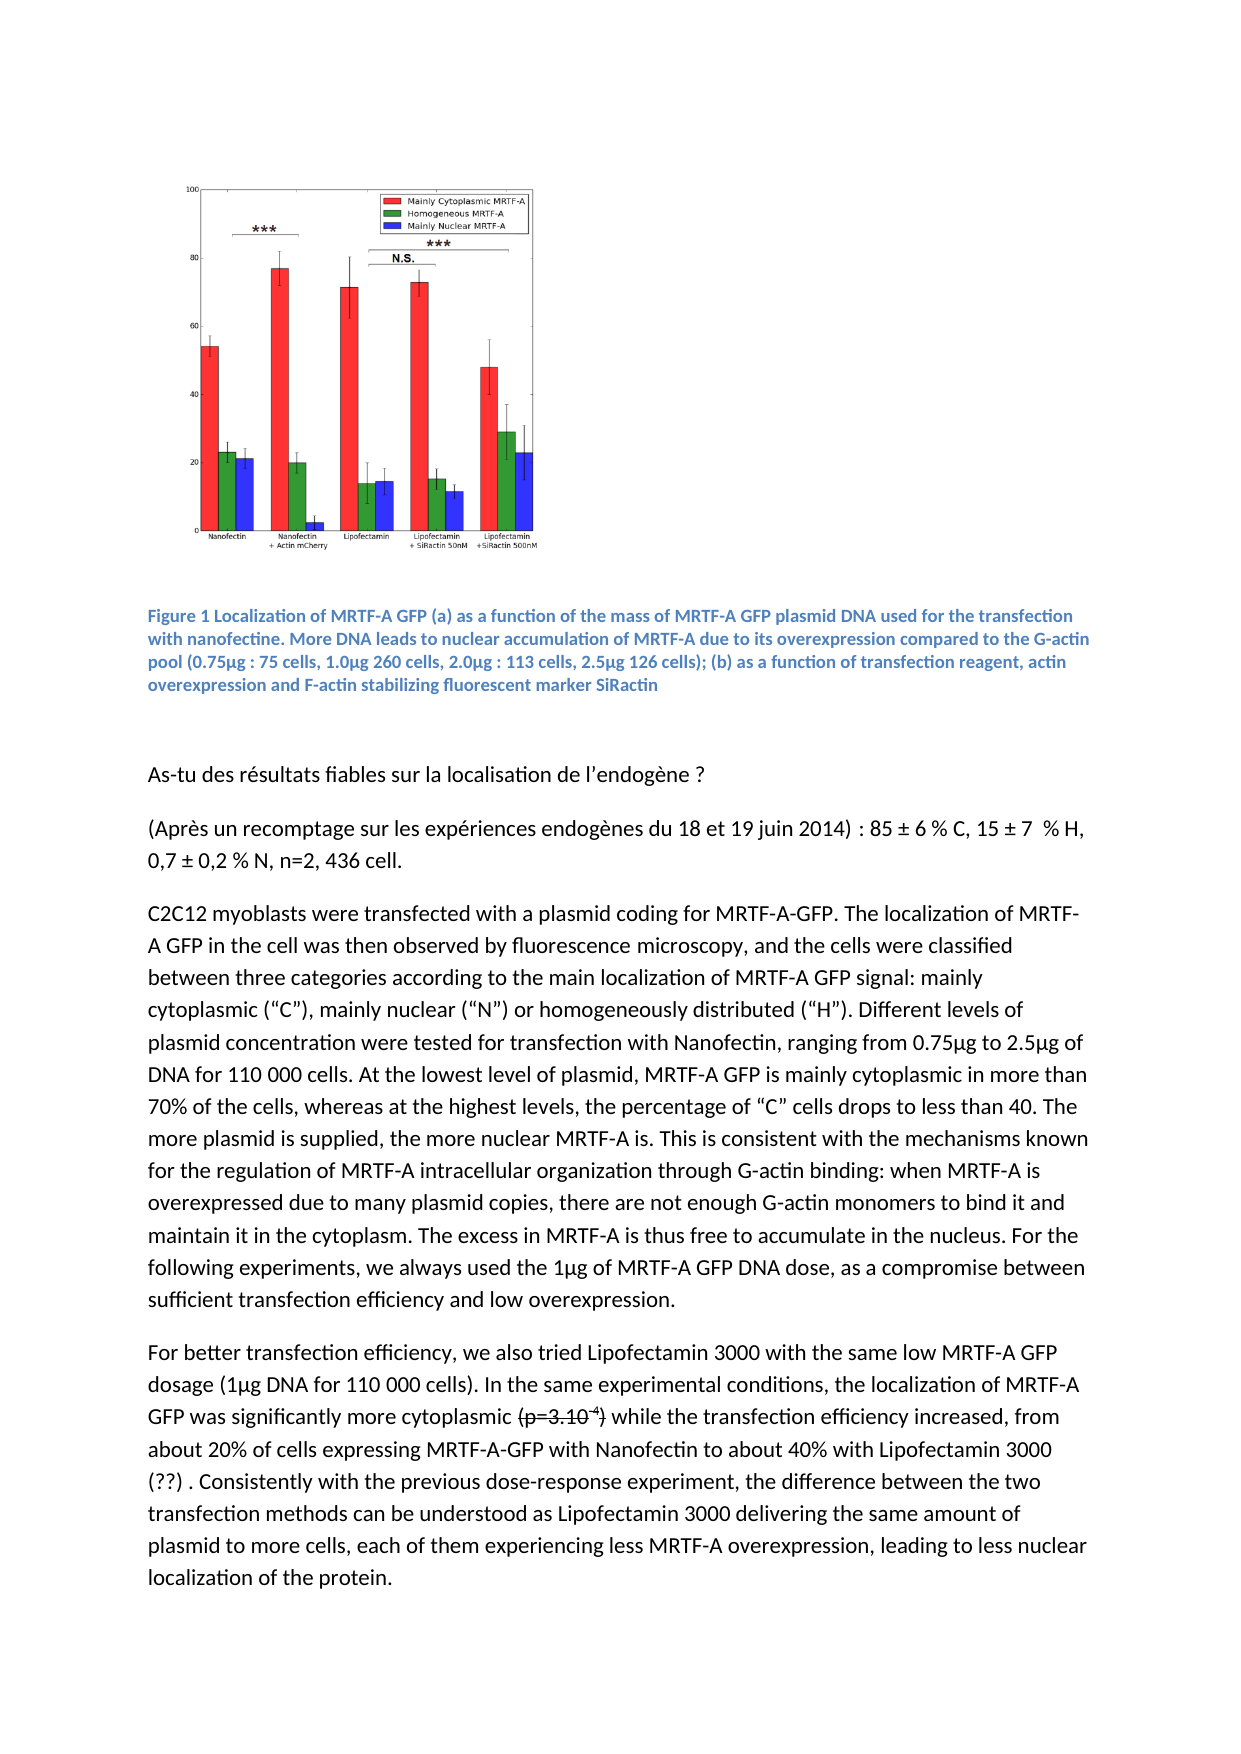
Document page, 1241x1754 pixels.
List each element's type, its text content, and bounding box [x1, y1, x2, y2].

text C2C12 myoblasts were transfected with a plasmid coding for MRTF-A-GFP. The localization of MRTF-A GFP in the cell was then observed by fluorescence microscopy, and the cells were classified between three categories according to the main localization of MRTF-A GFP signal: mainly cytoplasmic (“C”), mainly nuclear (“N”) or homogeneously distributed (“H”). Different levels of plasmid concentration were tested for transfection with Nanofectin, ranging from 0.75µg to 2.5µg of DNA for 110 000 cells. At the lowest level of plasmid, MRTF-A GFP is mainly cytoplasmic in more than 70% of the cells, whereas at the highest levels, the percentage of “C” cells drops to less than 40. The more plasmid is supplied, the more nuclear MRTF-A is. This is consistent with the mechanisms known for the regulation of MRTF-A intracellular organization through G-actin binding: when MRTF-A is overexpressed due to many plasmid copies, there are not enough G-actin monomers to bind it and maintain it in the cytoplasm. The excess in MRTF-A is thus free to accumulate in the nucleus. For the following experiments, we always used the 1µg of MRTF-A GFP DNA dose, as a compromise between sufficient transfection efficiency and low overexpression. [148, 899, 1093, 1313]
text As-tu des résultats fiables sur la localisation de l’endogène ? [148, 761, 1093, 789]
text (Après un recomptage sur les expériences endogènes du 18 et 19 juin 2014) : 85 ± 6 % C, 15 ± 7 % H, 0,7 ± 0,2 % N, n=2, 436 cell. [148, 814, 1093, 874]
text Figure 1 Localization of MRTF-A GFP (a) as a function of the mass of MRTF-A GFP plasmid DNA used for the transfection with nanofectine. More DNA leads to nuclear accumulation of MRTF-A due to its overexpression compared to the G-actin pool (0.75µg : 75 cells, 1.0µg 260 cells, 2.0µg : 113 cells, 2.5µg 126 cells); (b) as a function of transfection reagent, actin overexpression and F-actin stabilizing fluorescent marker SiRactin [148, 604, 1093, 696]
picture [147, 147, 575, 573]
text For better transfection efficiency, we also tried Lipofectamin 3000 with the same low MRTF-A GFP dosage (1µg DNA for 110 000 cells). In the same experimental conditions, the localization of MRTF-A GFP was significantly more cytoplasmic (p=3.10-4) while the transfection efficiency increased, from about 20% of cells expressing MRTF-A-GFP with Nanofectin to about 40% with Lipofectamin 3000 (??) . Consistently with the previous dose-response experiment, the difference between the two transfection methods can be understood as Lipofectamin 3000 delivering the same amount of plasmid to more cells, each of them experiencing less MRTF-A overexpression, leading to less nuclear localization of the protein. [148, 1338, 1093, 1591]
